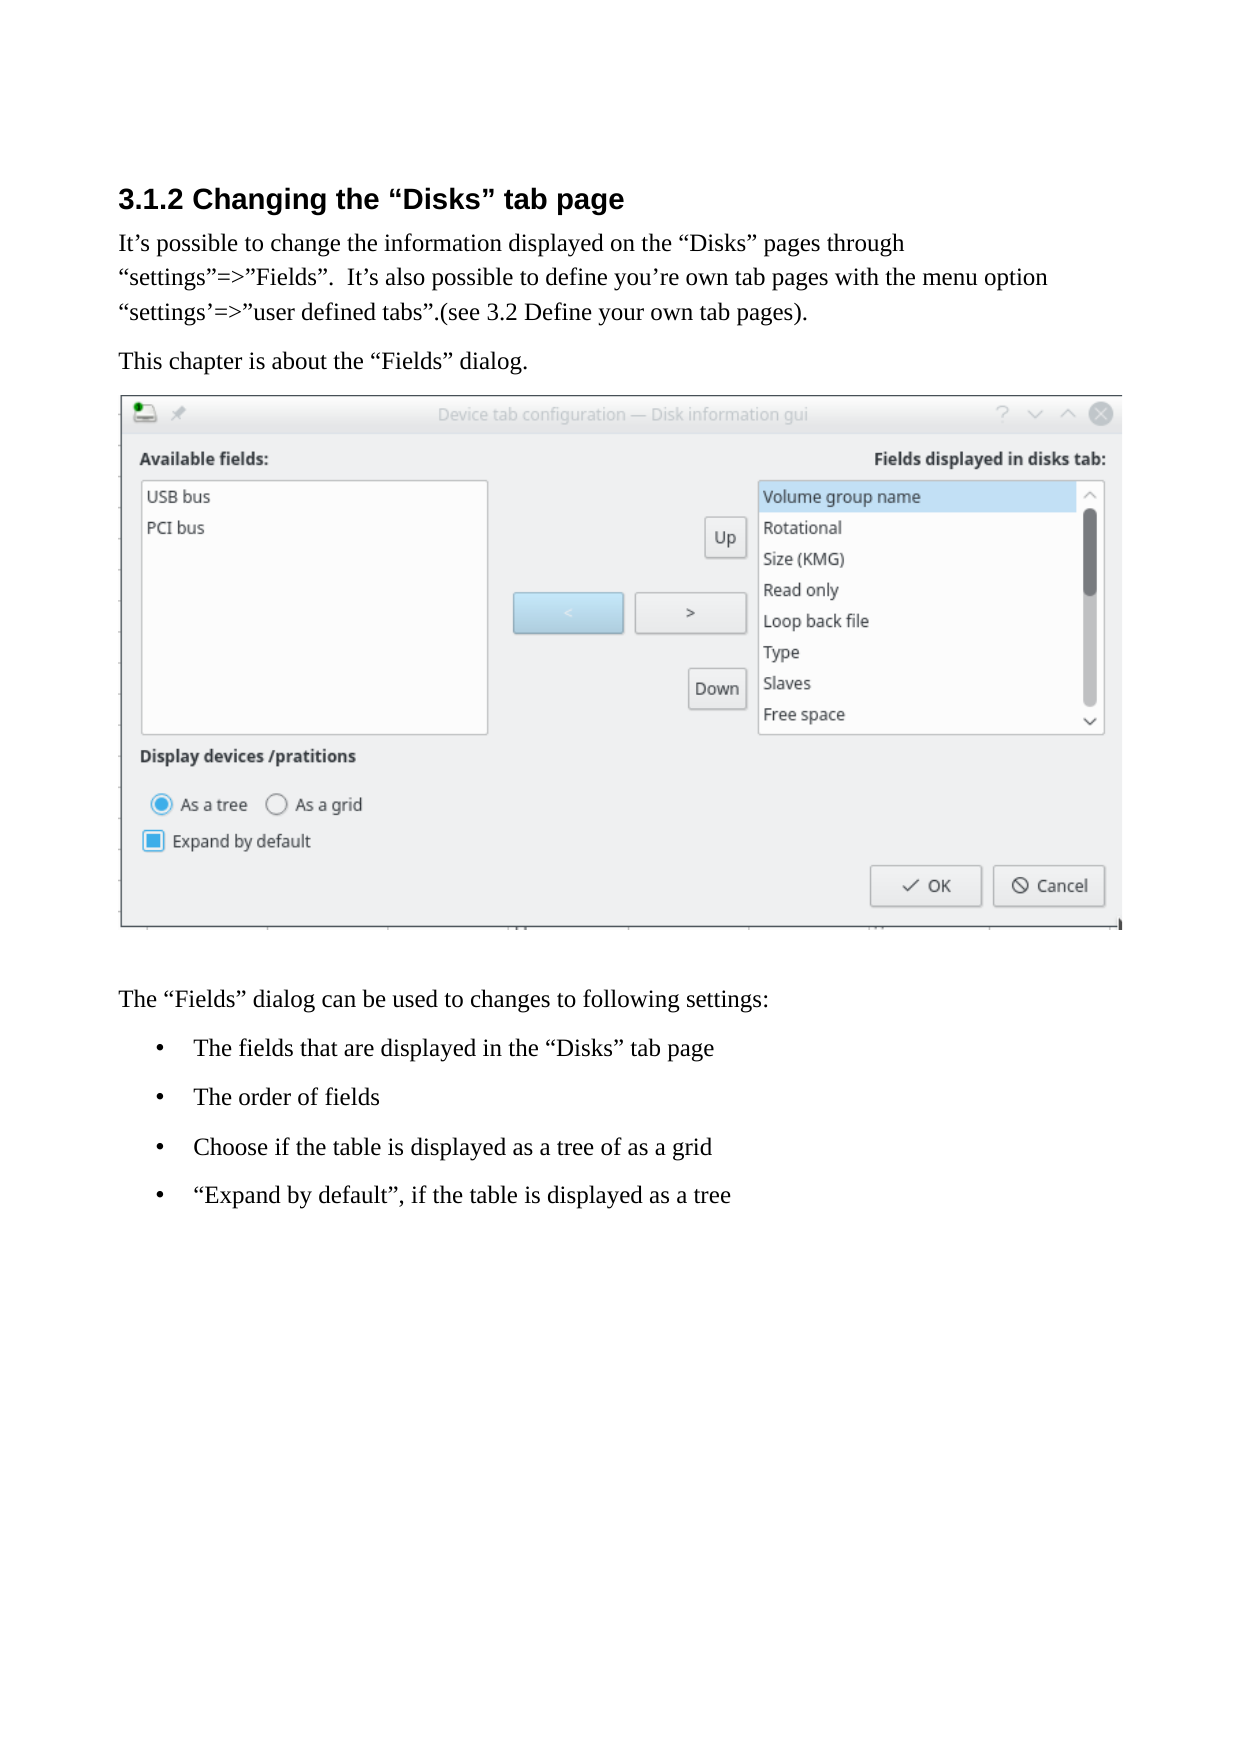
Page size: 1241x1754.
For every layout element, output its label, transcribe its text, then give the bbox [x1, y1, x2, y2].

list “Expand by default”, if the table is displayed as a tree [156, 1181, 1122, 1209]
text It’s possible to change the information displayed on the “Disks” pages through “settings”=>”Fields”. It’s also possible to define you’re own tab pages with the menu option “settings’=>”user defined tabs”.(see 4 Define your own tab pages). [118, 228, 1122, 326]
list The order of fields [156, 1082, 1122, 1111]
list Choose if the table is displayed as a tree of as a grid [156, 1132, 1122, 1160]
subtitle Changing the “Disks” tab page [118, 182, 1122, 216]
list The fields that are displayed in the “Disks” tab page [156, 1033, 1122, 1062]
picture [118, 395, 1123, 930]
text The “Fields” dialog can be used to changes to following settings: [118, 984, 1122, 1013]
text This chapter is about the “Fields” dialog. [118, 346, 1122, 375]
